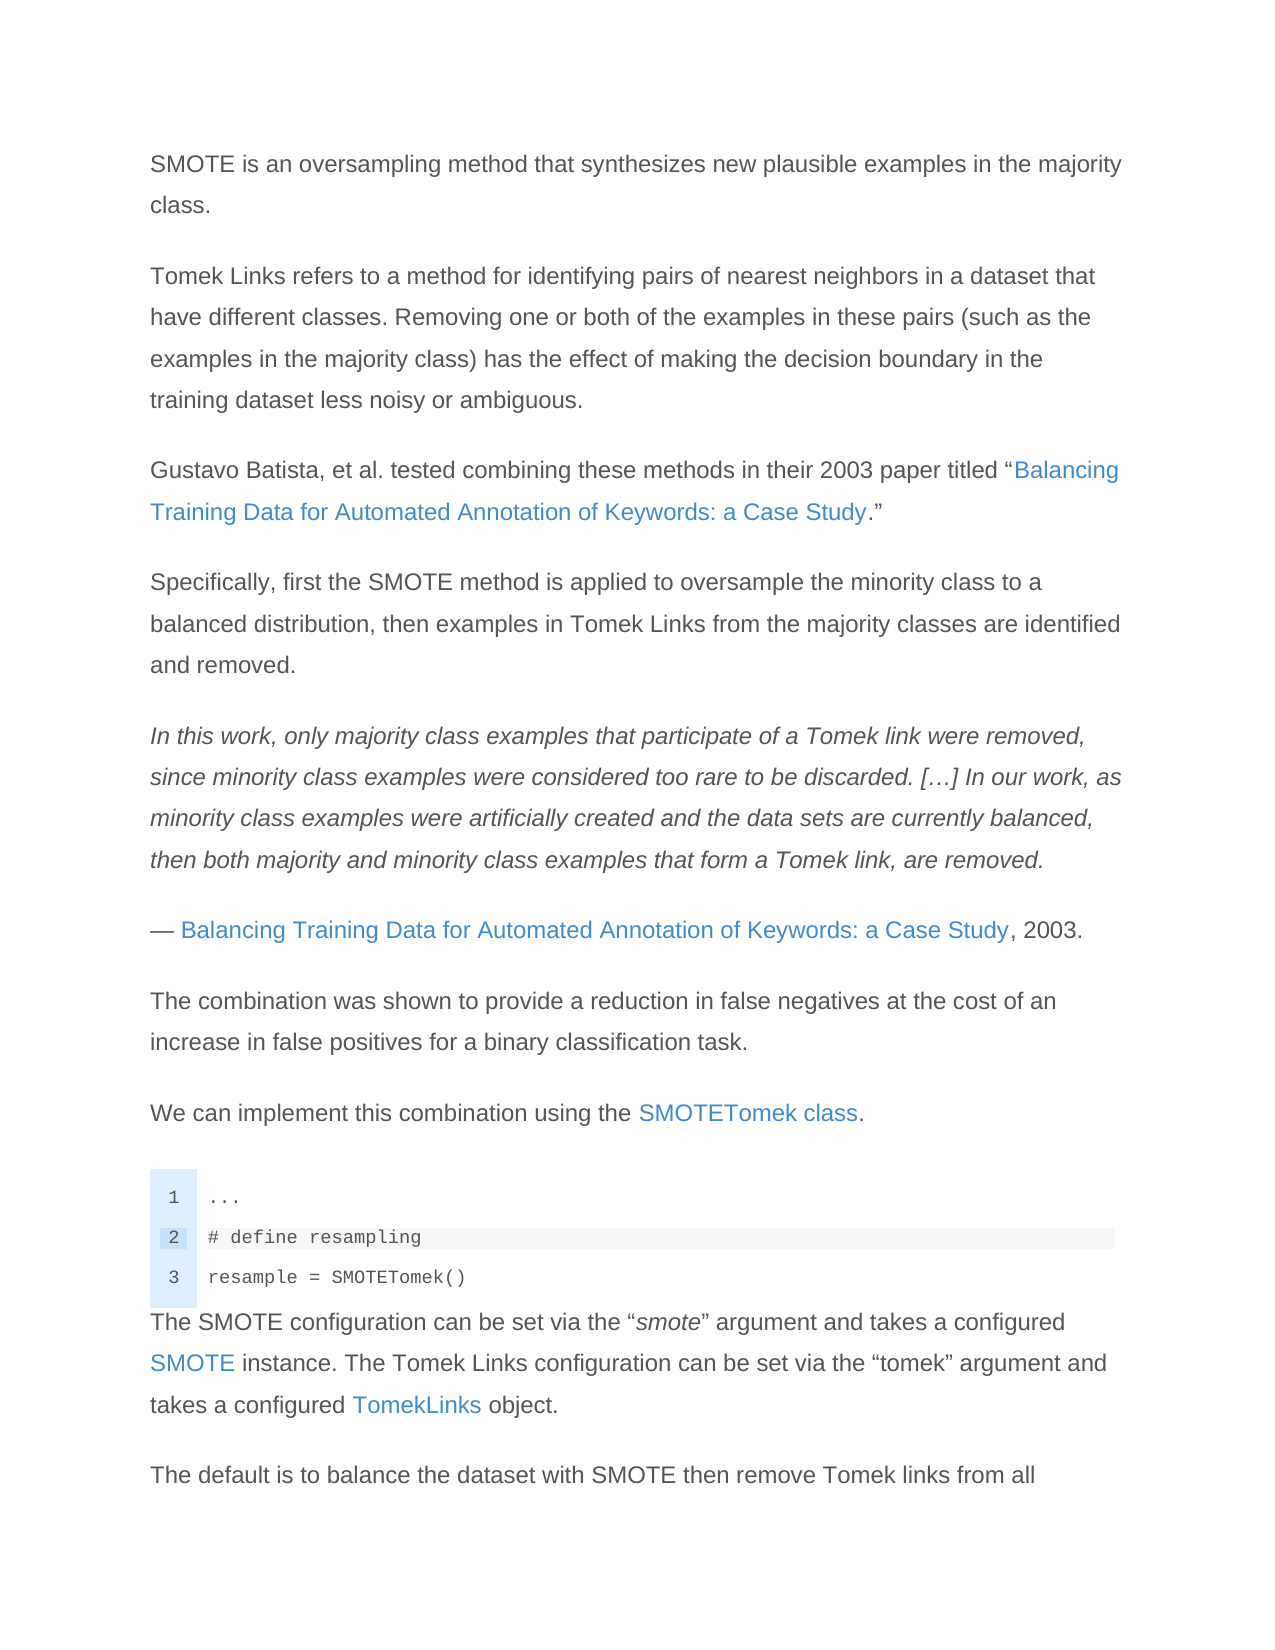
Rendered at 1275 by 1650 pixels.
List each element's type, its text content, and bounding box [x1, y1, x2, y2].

text The SMOTE configuration can be set via the “smote” argument and takes a configured SMOTE instance. The Tomek Links configuration can be set via the “tomek” argument and takes a configured TomekLinks object. [150, 1308, 1125, 1418]
table_header ... # define resampling resample = SMOTETomek() [197, 1169, 1125, 1308]
text The combination was shown to provide a reduction in false negatives at the cost of an increase in false positives for a binary classification task. [150, 987, 1125, 1056]
text Specifically, first the SMOTE method is applied to oversample the minority class to a balanced distribution, then examples in Tomek Links from the majority classes are identified and removed. [150, 568, 1125, 679]
text In this work, only majority class examples that participate of a Tomek link were removed, since minority class examples were considered too rare to be discarded. […] In our work, as minority class examples were artificially created and the data sets are currently balanced, then both majority and minority class examples that form a Tomek link, are removed. [150, 722, 1125, 873]
text Gustavo Batista, et al. tested combining these methods in their 2003 paper titled “Balancing Training Data for Automated Annotation of Keywords: a Case Study.” [150, 456, 1125, 525]
table_header 1 2 3 [150, 1169, 197, 1308]
text SMOTE is an oversampling method that synthesizes new plausible examples in the majority class. [150, 150, 1125, 219]
text Tomek Links refers to a method for identifying pairs of nearest neighbors in a dataset that have different classes. Removing one or both of the examples in these pairs (such as the examples in the majority class) has the effect of making the decision boundary in the training dataset less noisy or ambiguous. [150, 262, 1125, 413]
text We can implement this combination using the SMOTETomek class. [150, 1098, 1125, 1126]
text The default is to balance the dataset with SMOTE then remove Tomek links from all [150, 1461, 1125, 1489]
text — Balancing Training Data for Automated Annotation of Keywords: a Case Study, 2003. [150, 916, 1125, 944]
